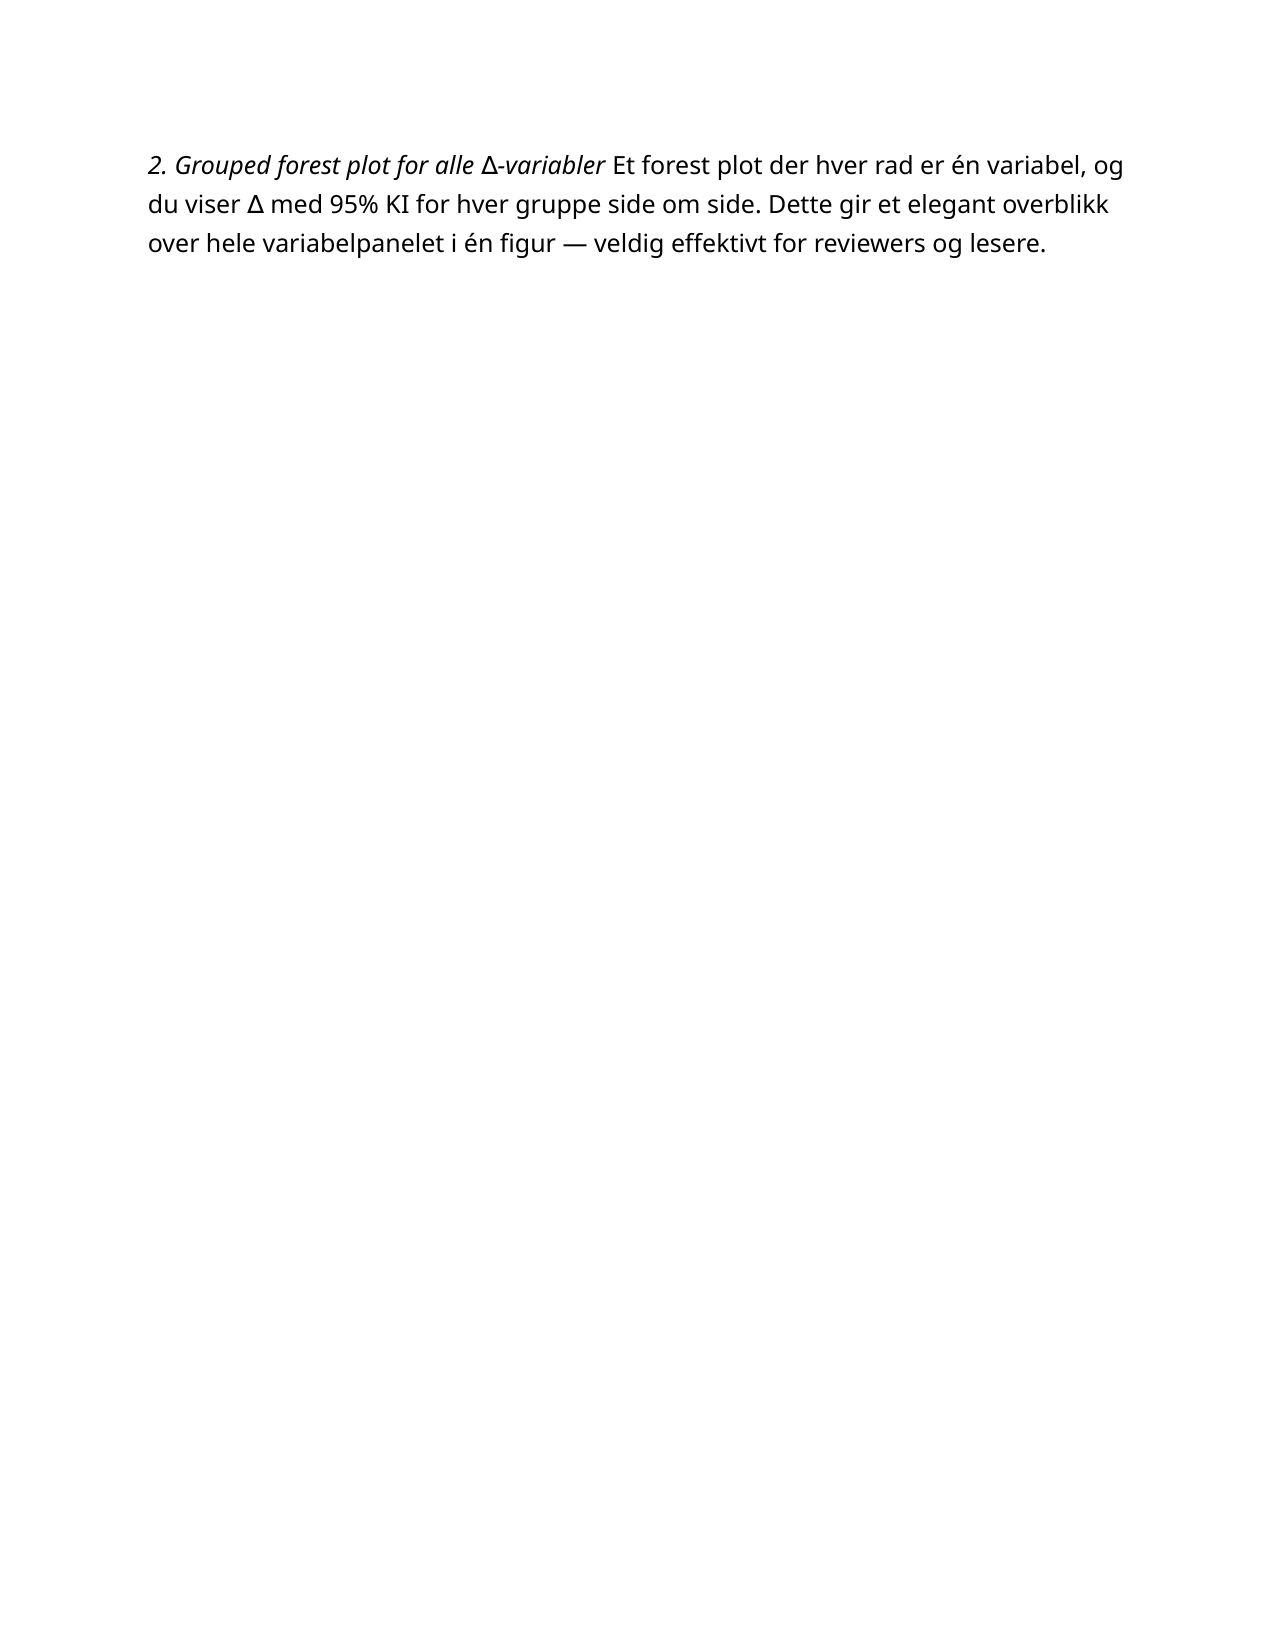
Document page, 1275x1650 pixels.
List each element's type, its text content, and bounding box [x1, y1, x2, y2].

text 2. Grouped forest plot for alle ∆-variabler Et forest plot der hver rad er én variabel, og du viser ∆ med 95% KI for hver gruppe side om side. Dette gir et elegant overblikk over hele variabelpanelet i én figur — veldig effektivt for reviewers og lesere. [148, 148, 1127, 260]
